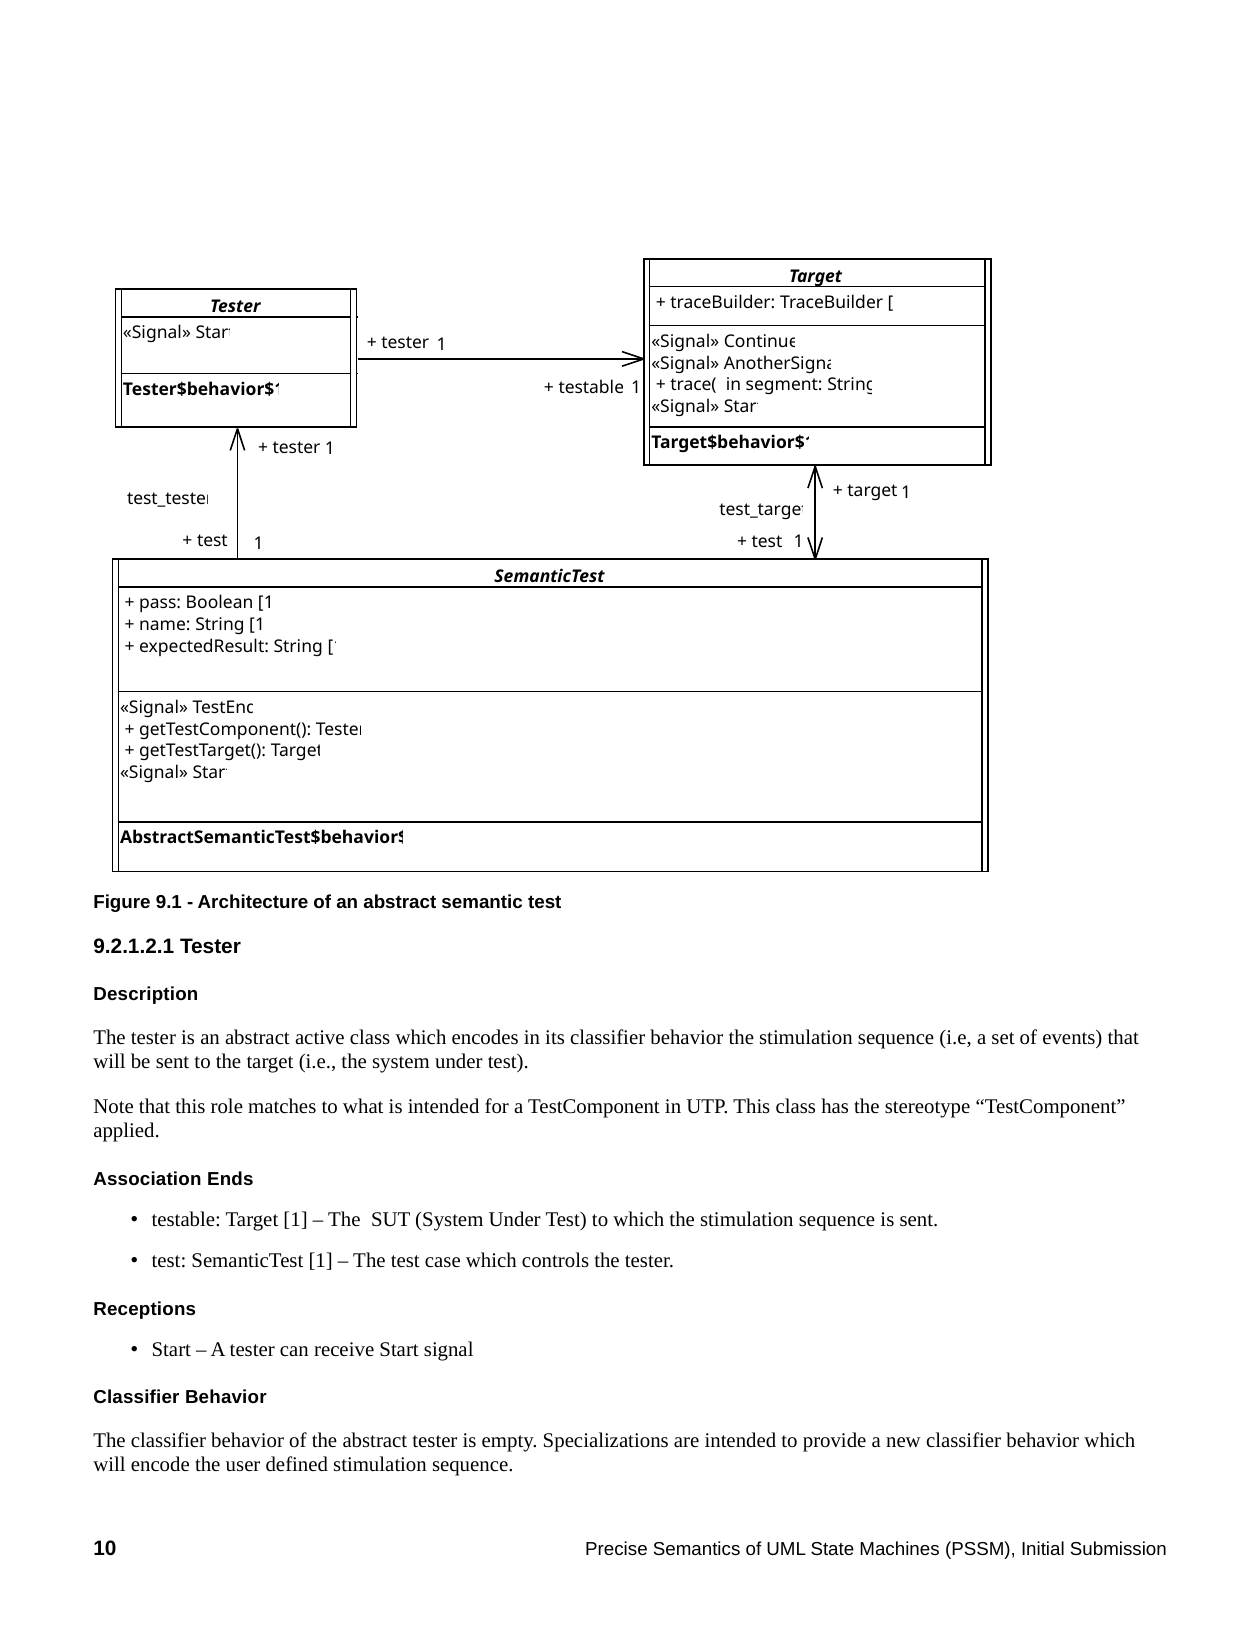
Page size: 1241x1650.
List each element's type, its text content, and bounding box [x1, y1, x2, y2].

text The classifier behavior of the abstract tester is empty. Specializations are intended to provide a new classifier behavior which will encode the user defined stimulation sequence. [93, 1428, 1164, 1476]
list testable: Target [1] – The SUT (System Under Test) to which the stimulation sequence is sent. [131, 1206, 1164, 1231]
text Note that this role matches to what is intended for a TestComponent in UTP. This class has the stereotype “TestComponent” applied. [93, 1094, 1164, 1142]
subtitle Classifier Behavior [93, 1386, 1164, 1407]
text Figure 9.1 - Architecture of an abstract semantic test [93, 243, 1007, 913]
list test: SemanticTest [1] – The test case which controls the tester. [131, 1247, 1164, 1272]
subtitle Receptions [93, 1297, 1164, 1319]
text The tester is an abstract active class which encodes in its classifier behavior the stimulation sequence (i.e, a set of events) that will be sent to the target (i.e., the system under test). [93, 1025, 1164, 1073]
list Start – A tester can receive Start signal [131, 1336, 1164, 1361]
subtitle Tester [93, 231, 1164, 958]
subtitle Description [93, 983, 1164, 1004]
subtitle Association Ends [93, 1167, 1164, 1189]
